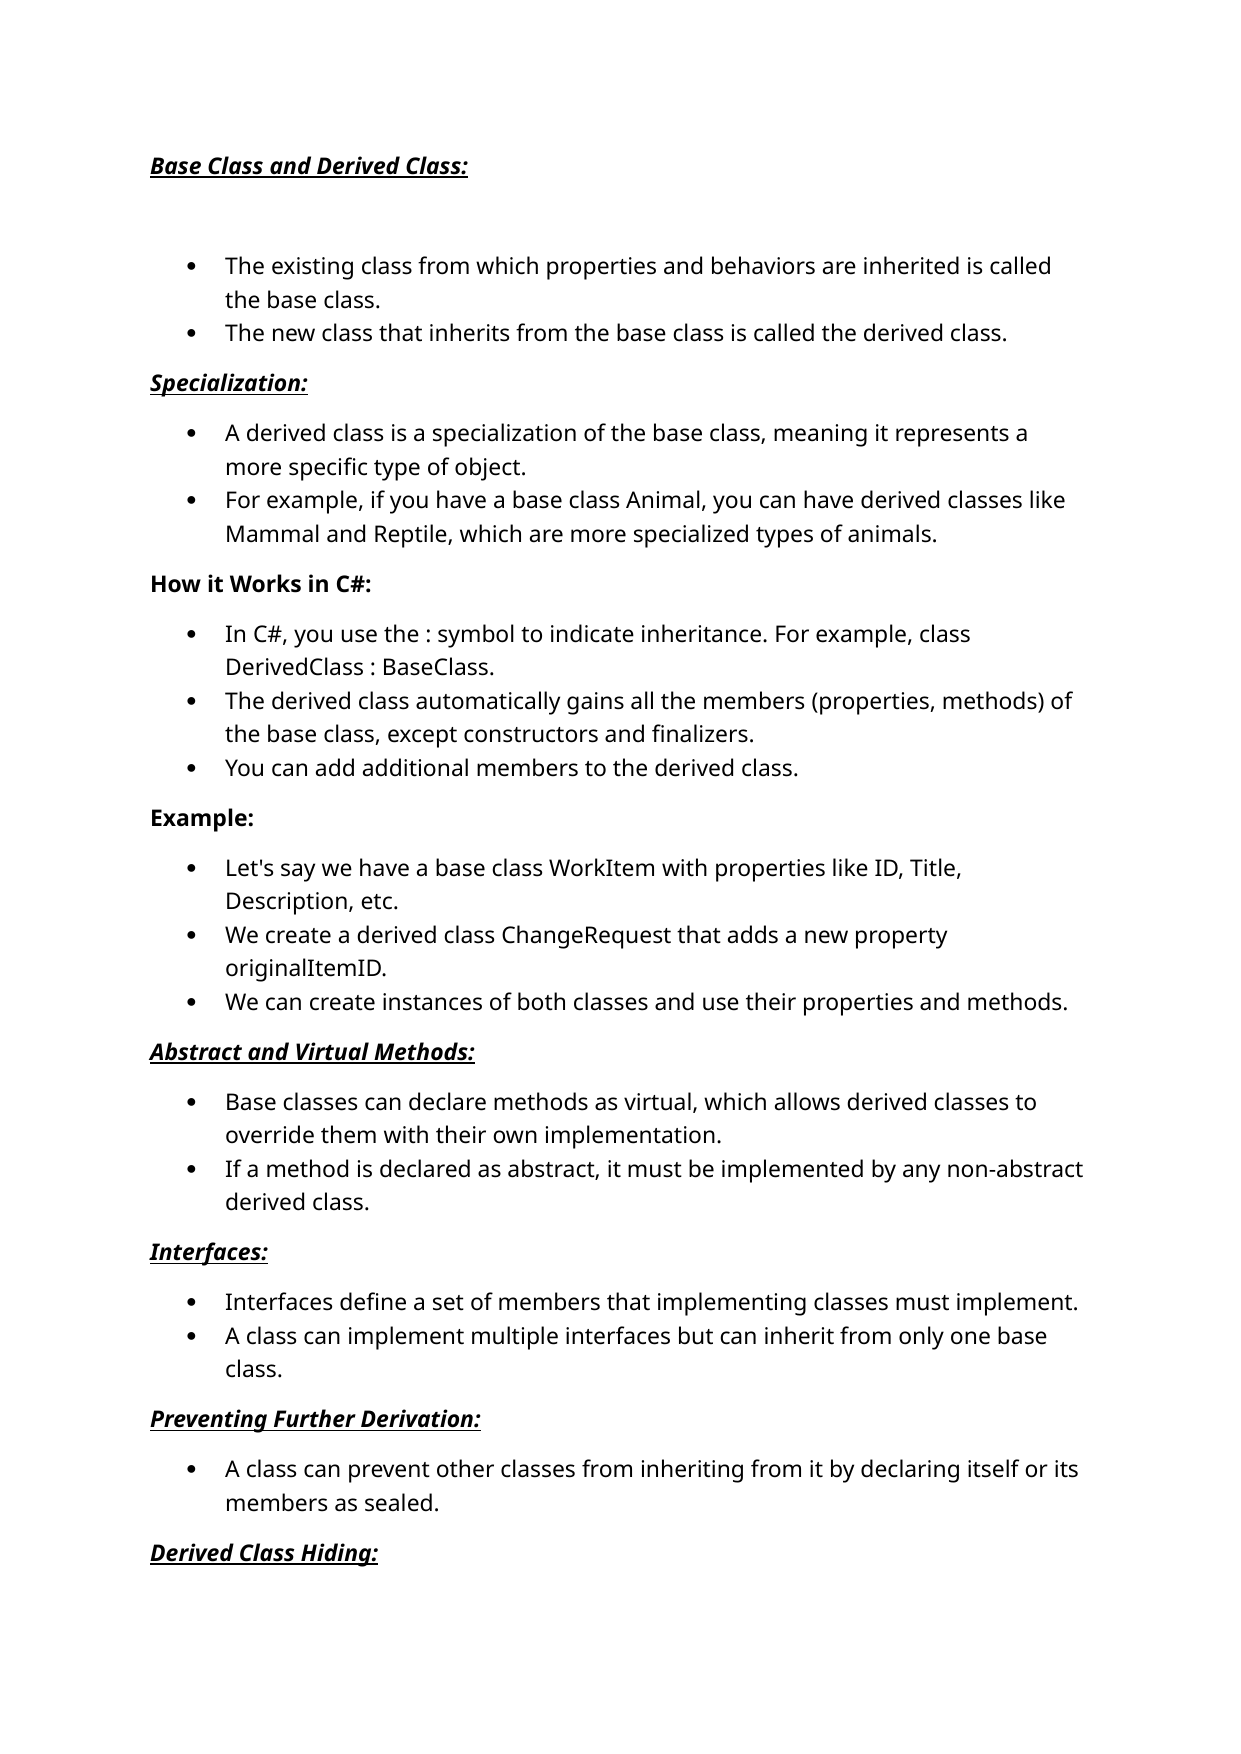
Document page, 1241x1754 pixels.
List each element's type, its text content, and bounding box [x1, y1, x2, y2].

list Interfaces define a set of members that implementing classes must implement. [187, 1286, 1090, 1317]
text Example: [150, 802, 1090, 833]
list In C#, you use the : symbol to indicate inheritance. For example, class DerivedClass : BaseClass. [187, 618, 1090, 682]
list Let's say we have a base class WorkItem with properties like ID, Title, Description, etc. [187, 852, 1090, 916]
list The existing class from which properties and behaviors are inherited is called the base class. [187, 250, 1090, 315]
text Preventing Further Derivation: [150, 1403, 1090, 1434]
list The new class that inherits from the base class is called the derived class. [187, 317, 1090, 348]
text Derived Class Hiding: [150, 1537, 1090, 1568]
text Base Class and Derived Class: [150, 150, 1090, 181]
list We create a derived class ChangeRequest that adds a new property originalItemID. [187, 919, 1090, 983]
text Interfaces: [150, 1236, 1090, 1267]
list A derived class is a specialization of the base class, meaning it represents a more specific type of object. [187, 417, 1090, 482]
list A class can implement multiple interfaces but can inherit from only one base class. [187, 1320, 1090, 1384]
list You can add additional members to the derived class. [187, 752, 1090, 783]
text Abstract and Virtual Methods: [150, 1036, 1090, 1067]
list Base classes can declare methods as virtual, which allows derived classes to override them with their own implementation. [187, 1086, 1090, 1150]
list If a method is declared as abstract, it must be implemented by any non-abstract derived class. [187, 1153, 1090, 1217]
list We can create instances of both classes and use their properties and methods. [187, 986, 1090, 1017]
text How it Works in C#: [150, 568, 1090, 599]
list For example, if you have a base class Animal, you can have derived classes like Mammal and Reptile, which are more specialized types of animals. [187, 484, 1090, 549]
text Specialization: [150, 367, 1090, 398]
list The derived class automatically gains all the members (properties, methods) of the base class, except constructors and finalizers. [187, 685, 1090, 749]
list A class can prevent other classes from inheriting from it by declaring itself or its members as sealed. [187, 1453, 1090, 1518]
